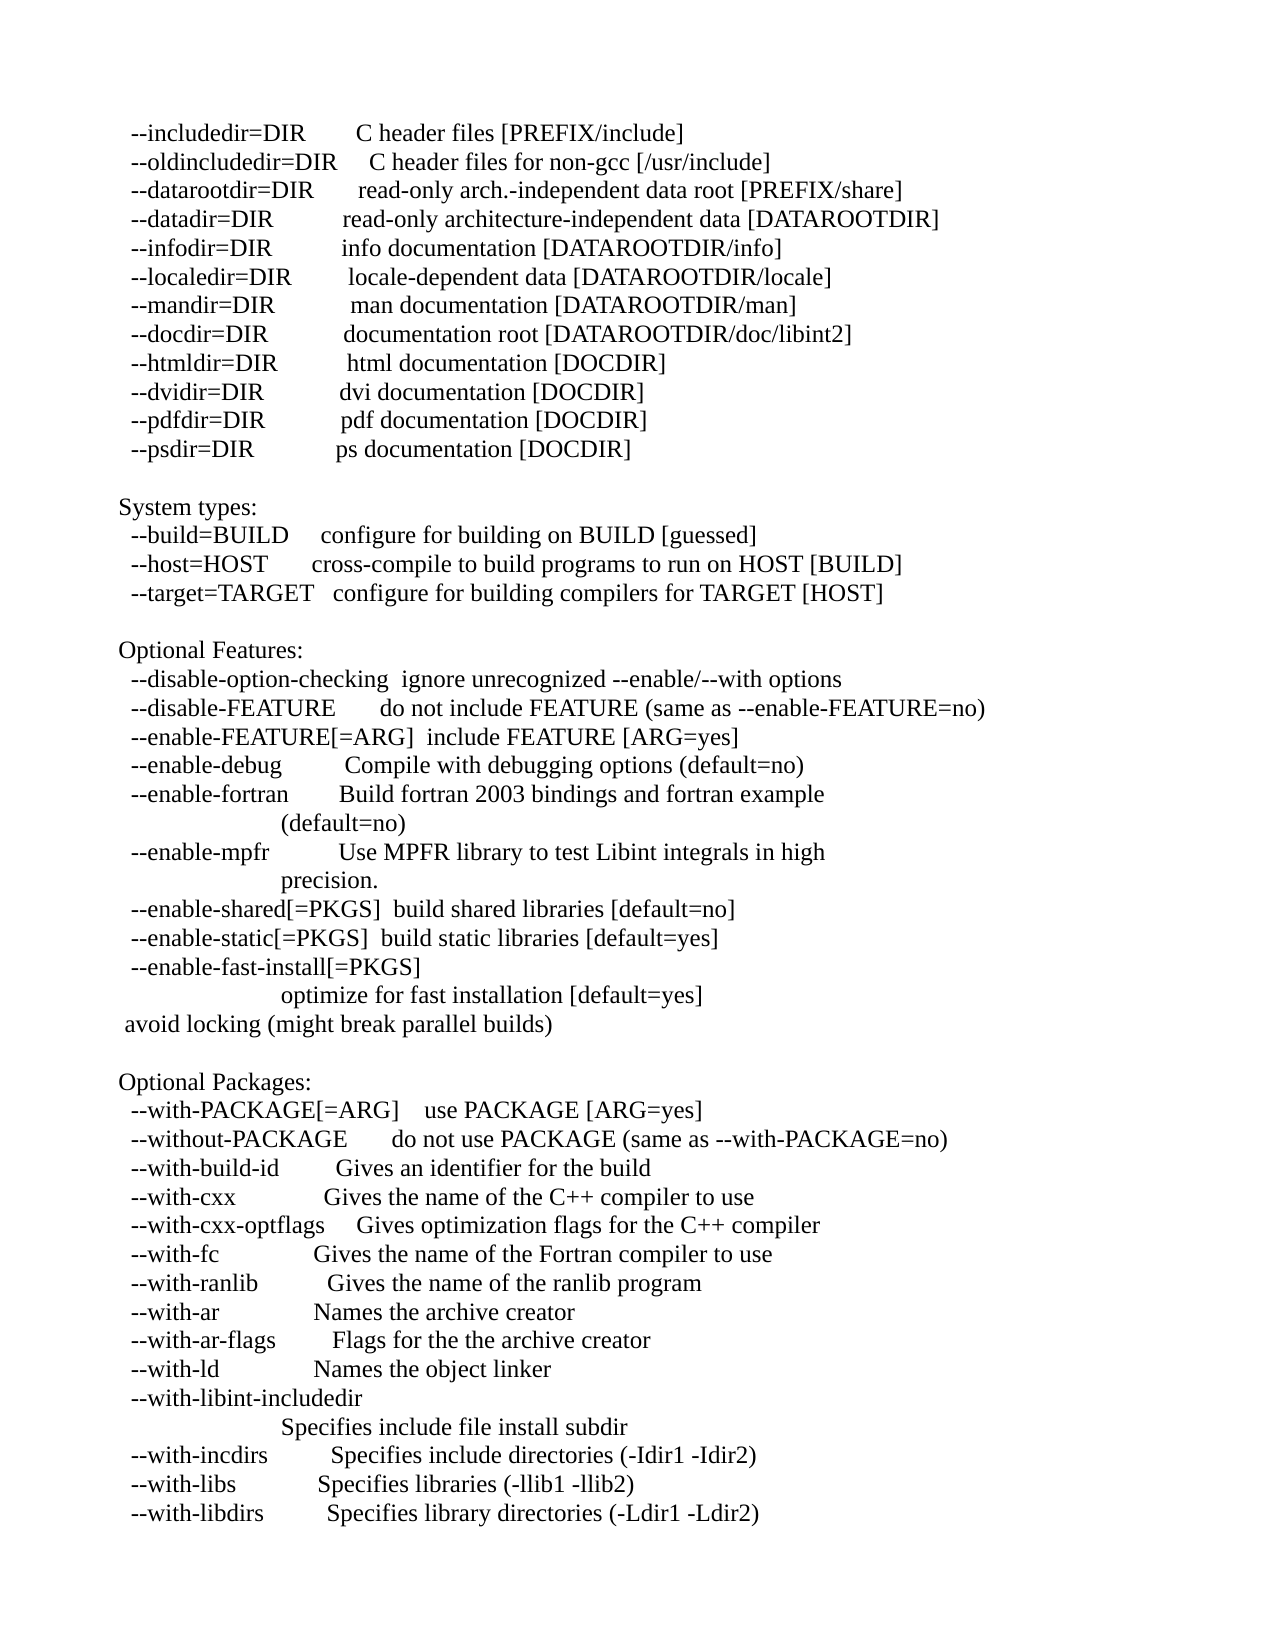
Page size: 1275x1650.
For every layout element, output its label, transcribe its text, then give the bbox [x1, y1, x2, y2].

text --enable-static[=PKGS] build static libraries [default=yes] [118, 923, 1157, 952]
text --docdir=DIR documentation root [DATAROOTDIR/doc/libint2] [118, 319, 1157, 348]
text --disable-FEATURE do not include FEATURE (same as --enable-FEATURE=no) [118, 693, 1157, 722]
text --with-ar Names the archive creator [118, 1297, 1157, 1326]
text --localedir=DIR locale-dependent data [DATAROOTDIR/locale] [118, 262, 1157, 291]
text optimize for fast installation [default=yes] [118, 981, 1157, 1009]
text --datarootdir=DIR read-only arch.-independent data root [PREFIX/share] [118, 176, 1157, 204]
text --mandir=DIR man documentation [DATAROOTDIR/man] [118, 291, 1157, 319]
text --enable-fast-install[=PKGS] [118, 952, 1157, 981]
text --enable-fortran Build fortran 2003 bindings and fortran example [118, 779, 1157, 808]
text --with-ld Names the object linker [118, 1354, 1157, 1383]
text --disable-option-checking ignore unrecognized --enable/--with options [118, 664, 1157, 693]
text --target=TARGET configure for building compilers for TARGET [HOST] [118, 578, 1157, 607]
text --enable-FEATURE[=ARG] include FEATURE [ARG=yes] [118, 722, 1157, 751]
text --oldincludedir=DIR C header files for non-gcc [/usr/include] [118, 147, 1157, 176]
text --with-ar-flags Flags for the the archive creator [118, 1326, 1157, 1354]
text avoid locking (might break parallel builds) [118, 1009, 1157, 1038]
text Specifies include file install subdir [118, 1412, 1157, 1441]
text --with-incdirs Specifies include directories (-Idir1 -Idir2) [118, 1441, 1157, 1469]
text --pdfdir=DIR pdf documentation [DOCDIR] [118, 406, 1157, 434]
text --enable-mpfr Use MPFR library to test Libint integrals in high [118, 837, 1157, 866]
text --datadir=DIR read-only architecture-independent data [DATAROOTDIR] [118, 204, 1157, 233]
text --includedir=DIR C header files [PREFIX/include] [118, 118, 1157, 147]
text Optional Packages: [118, 1067, 1157, 1096]
text --with-libint-includedir [118, 1383, 1157, 1412]
text precision. [118, 866, 1157, 894]
text --with-ranlib Gives the name of the ranlib program [118, 1268, 1157, 1297]
text --with-build-id Gives an identifier for the build [118, 1153, 1157, 1182]
text --enable-debug Compile with debugging options (default=no) [118, 751, 1157, 779]
text --psdir=DIR ps documentation [DOCDIR] [118, 434, 1157, 463]
text --with-fc Gives the name of the Fortran compiler to use [118, 1239, 1157, 1268]
text (default=no) [118, 808, 1157, 837]
text --build=BUILD configure for building on BUILD [guessed] [118, 521, 1157, 549]
text --host=HOST cross-compile to build programs to run on HOST [BUILD] [118, 549, 1157, 578]
text --enable-shared[=PKGS] build shared libraries [default=no] [118, 894, 1157, 923]
text --with-PACKAGE[=ARG] use PACKAGE [ARG=yes] [118, 1096, 1157, 1124]
text --with-libdirs Specifies library directories (-Ldir1 -Ldir2) [118, 1498, 1157, 1527]
text --htmldir=DIR html documentation [DOCDIR] [118, 348, 1157, 377]
text --dvidir=DIR dvi documentation [DOCDIR] [118, 377, 1157, 406]
text --with-cxx Gives the name of the C++ compiler to use [118, 1182, 1157, 1211]
text --without-PACKAGE do not use PACKAGE (same as --with-PACKAGE=no) [118, 1124, 1157, 1153]
text --with-cxx-optflags Gives optimization flags for the C++ compiler [118, 1211, 1157, 1239]
text Optional Features: [118, 636, 1157, 664]
text --infodir=DIR info documentation [DATAROOTDIR/info] [118, 233, 1157, 262]
text --with-libs Specifies libraries (-llib1 -llib2) [118, 1469, 1157, 1498]
text System types: [118, 492, 1157, 521]
